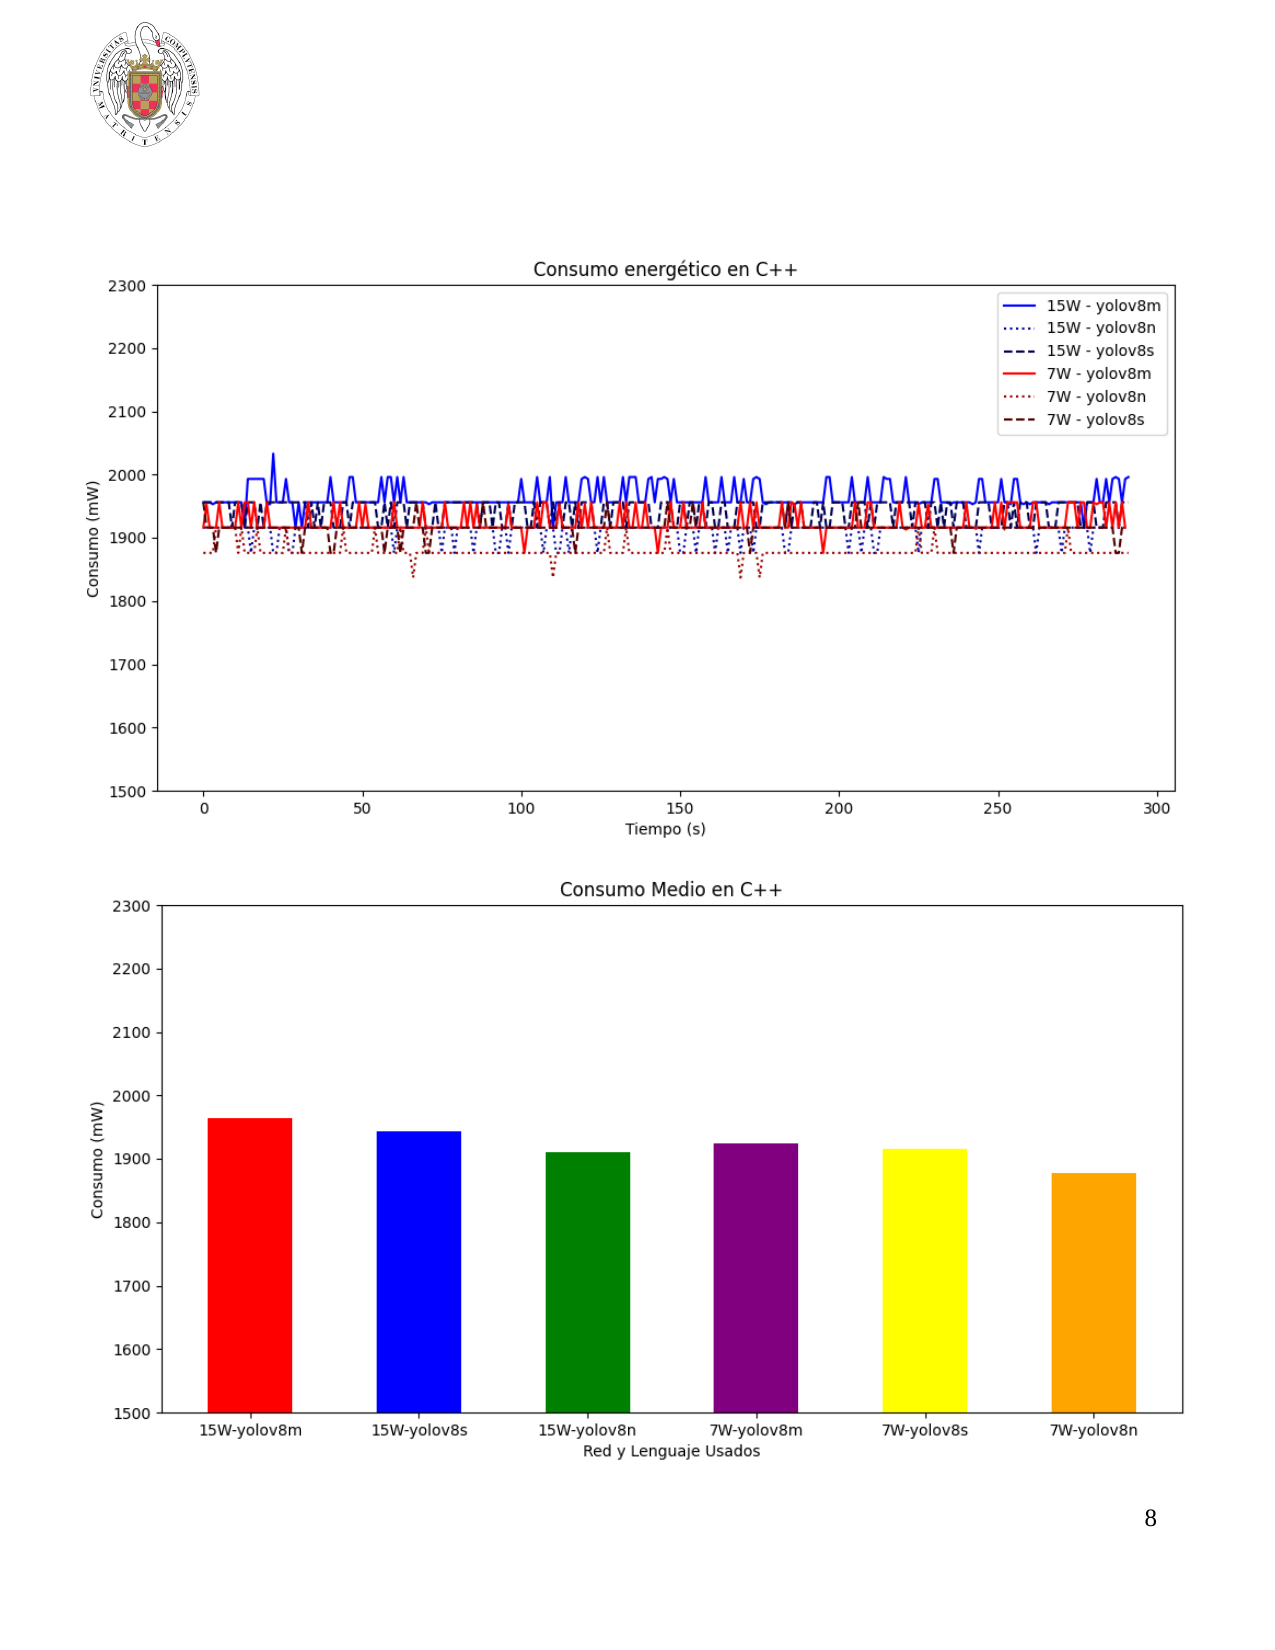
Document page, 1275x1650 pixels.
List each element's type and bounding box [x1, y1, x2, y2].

picture [76, 875, 1195, 1470]
picture [88, 20, 201, 149]
picture [74, 248, 1192, 849]
